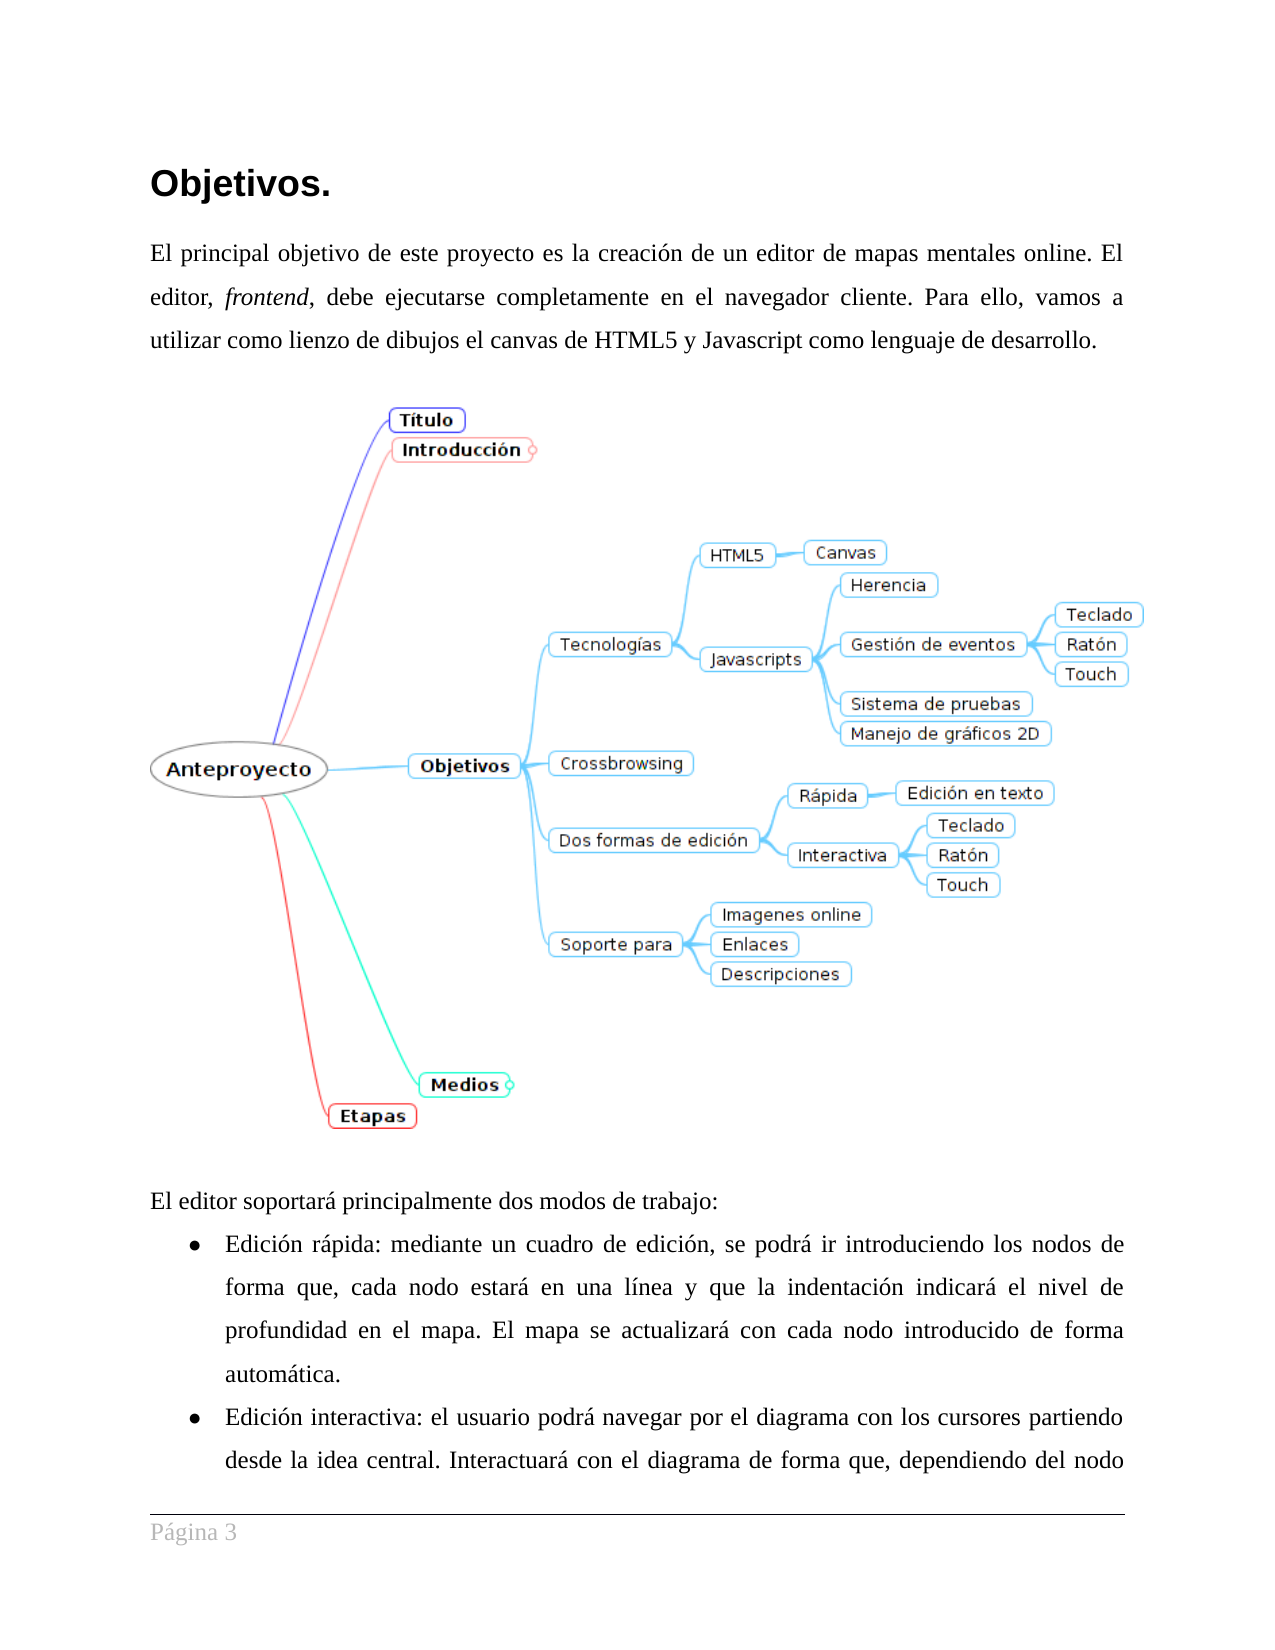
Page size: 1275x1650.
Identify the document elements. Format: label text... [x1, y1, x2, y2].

list Edición interactiva: el usuario podrá navegar por el diagrama con los cursores partiendo desde la idea central. Interactuará con el diagrama de forma que, dependiendo del nodo [188, 1402, 1125, 1474]
picture [150, 367, 1144, 1129]
text El principal objetivo de este proyecto es la creación de un editor de mapas mentales online. El editor, frontend, debe ejecutarse completamente en el navegador cliente. Para ello, vamos a utilizar como lienzo de dibujos el canvas de HTML5 y Javascript como lenguaje de desarrollo. [150, 238, 1125, 353]
list Edición rápida: mediante un cuadro de edición, se podrá ir introduciendo los nodos de forma que, cada nodo estará en una línea y que la indentación indicará el nivel de profundidad en el mapa. El mapa se actualizará con cada nodo introducido de forma automática. [188, 1229, 1125, 1387]
subtitle Objetivos. [150, 161, 1125, 204]
text El editor soportará principalmente dos modos de trabajo: [150, 1186, 1125, 1215]
